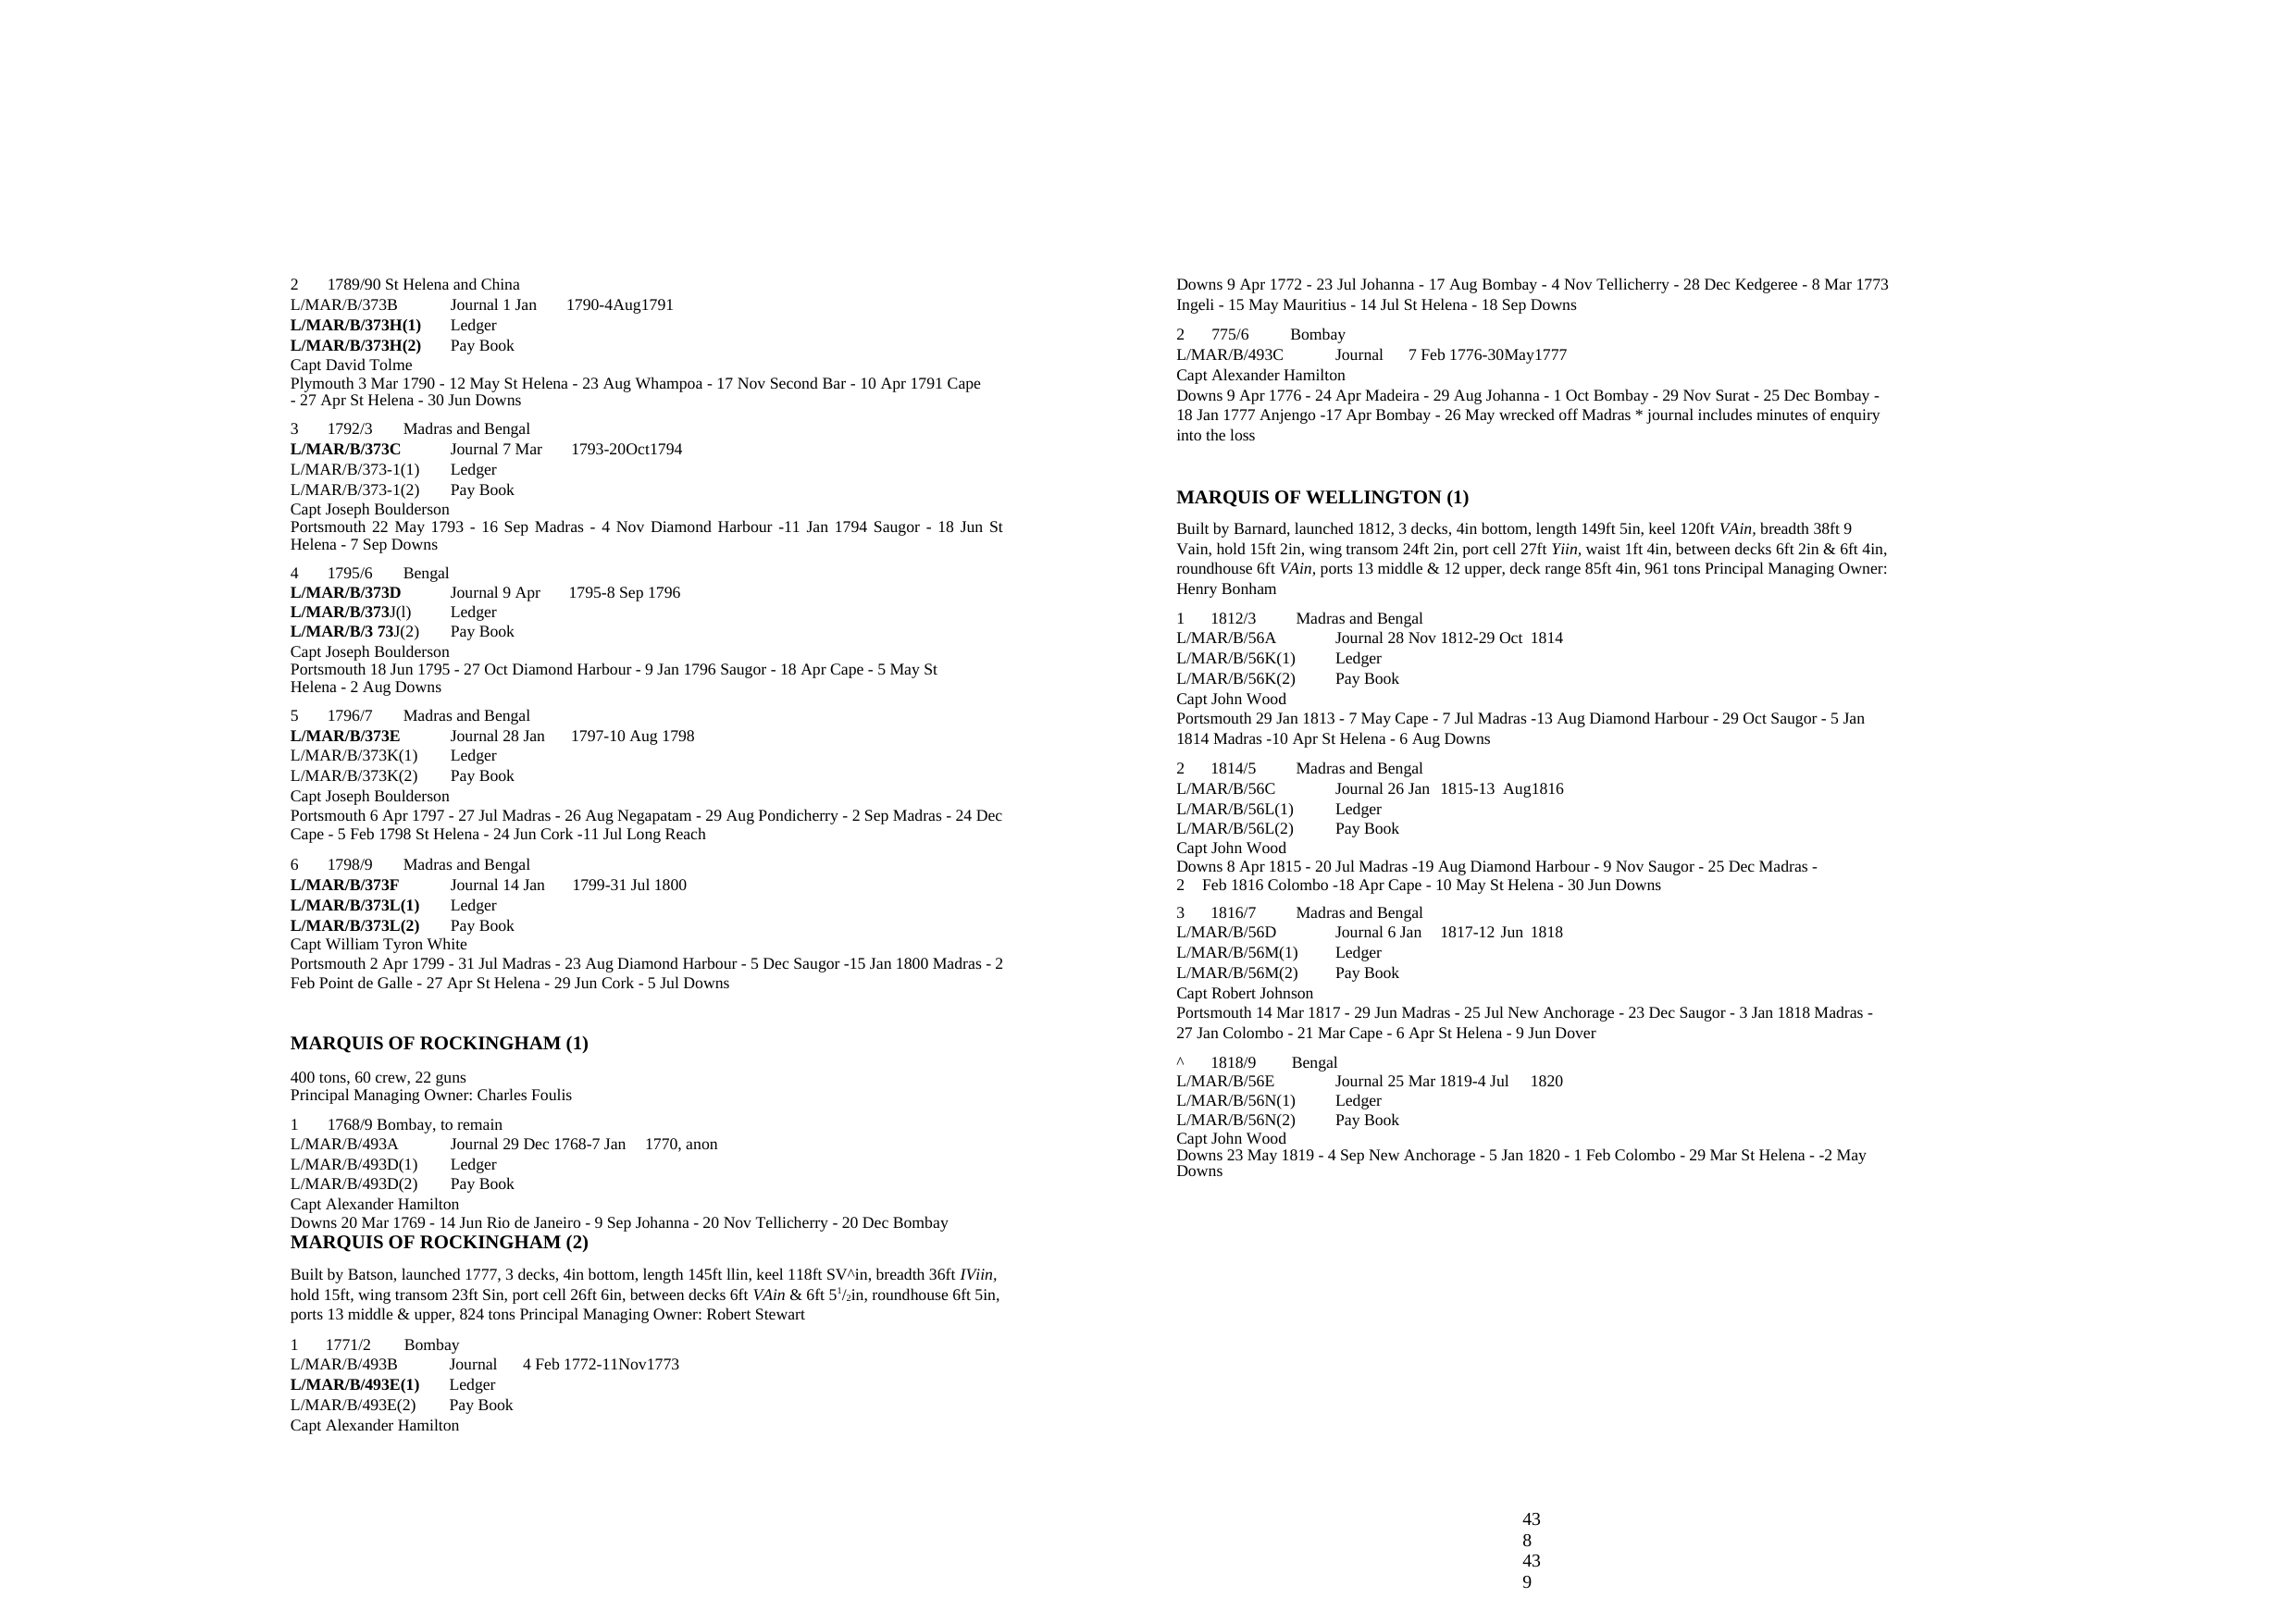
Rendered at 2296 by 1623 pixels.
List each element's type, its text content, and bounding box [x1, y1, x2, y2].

list 1792/3 Madras and Bengal [291, 418, 1004, 439]
text Capt John Wood [1176, 1129, 1891, 1148]
text Capt John Wood [1176, 838, 1891, 858]
text Portsmouth 22 May 1793 - 16 Sep Madras - 4 Nov Diamond Harbour -11 Jan 1794 Saugor - 18 Jun St Helena - 7 Sep Downs [291, 519, 1004, 553]
text L/MAR/B/3 73J(2) Pay Book [291, 622, 1004, 641]
text L/MAR/B/373H(1) Ledger [291, 315, 1004, 335]
text L/MAR/B/56K(1) Ledger [1176, 648, 1891, 668]
text MARQUIS OF ROCKINGHAM (2) [291, 1232, 1004, 1253]
text Capt Robert Johnson [1176, 983, 1891, 1002]
text L/MAR/B/373E Journal 28 Jan 1797-10 Aug 1798 [291, 725, 1004, 746]
text L/MAR/B/373F Journal 14 Jan 1799-31 Jul 1800 [291, 874, 1004, 895]
list 1816/7 Madras and Bengal [1176, 902, 1891, 922]
text L/MAR/B/373K(1) Ledger [291, 746, 1004, 765]
text ^ 1818/9 Bengal [1176, 1053, 1891, 1072]
text L/MAR/B/493E(2) Pay Book [291, 1394, 1004, 1415]
text L/MAR/B/56L(1) Ledger [1176, 799, 1891, 819]
text L/MAR/B/493D(1) Ledger [291, 1154, 1004, 1174]
text L/MAR/B/56M(2) Pay Book [1176, 962, 1891, 983]
text L/MAR/B/56N(1) Ledger [1176, 1091, 1891, 1109]
text Capt William Tyron White [291, 935, 1004, 954]
text Portsmouth 14 Mar 1817 - 29 Jun Madras - 25 Jul New Anchorage - 23 Dec Saugor - 3 Jan 1818 Madras - 27 Jan Colombo - 21 Mar Cape - 6 Apr St Helena - 9 Jun Dover [1176, 1002, 1891, 1042]
text Downs 23 May 1819 - 4 Sep New Anchorage - 5 Jan 1820 - 1 Feb Colombo - 29 Mar St Helena - -2 May Downs [1176, 1148, 1891, 1179]
text Capt Alexander Hamilton [291, 1194, 1004, 1214]
text Portsmouth 29 Jan 1813 - 7 May Cape - 7 Jul Madras -13 Aug Diamond Harbour - 29 Oct Saugor - 5 Jan 1814 Madras -10 Apr St Helena - 6 Aug Downs [1176, 709, 1891, 749]
text MARQUIS OF ROCKINGHAM (1) [291, 1033, 1004, 1054]
text L/MAR/B/56C Journal 26 Jan 1815-13 Aug 1816 [1176, 778, 1891, 799]
text L/MAR/B/373J(l) Ledger [291, 602, 1004, 622]
list 775/6 Bombay [1176, 324, 1891, 344]
text L/MAR/B/56E Journal 25 Mar 1819-4 Jul 1820 [1176, 1072, 1891, 1091]
text L/MAR/B/373L(2) Pay Book [291, 915, 1004, 935]
text Capt John Wood [1176, 688, 1891, 709]
text Capt Joseph Boulderson [291, 499, 1004, 519]
list 1795/6 Bengal [291, 564, 1004, 582]
list 1789/90 St Helena and China [291, 274, 1004, 294]
text L/MAR/B/56A Journal 28 Nov 1812-29 Oct 1814 [1176, 627, 1891, 648]
text Portsmouth 2 Apr 1799 - 31 Jul Madras - 23 Aug Diamond Harbour - 5 Dec Saugor -15 Jan 1800 Madras - 2 Feb Point de Galle - 27 Apr St Helena - 29 Jun Cork - 5 Jul Downs [291, 954, 1004, 992]
text L/MAR/B/493C Journal 7 Feb 1776-30 May 1777 [1176, 344, 1891, 365]
text Downs 9 Apr 1772 - 23 Jul Johanna - 17 Aug Bombay - 4 Nov Tellicherry - 28 Dec Kedgeree - 8 Mar 1773 Ingeli - 15 May Mauritius - 14 Jul St Helena - 18 Sep Downs [1176, 274, 1891, 315]
text L/MAR/B/56K(2) Pay Book [1176, 668, 1891, 688]
text Downs 8 Apr 1815 - 20 Jul Madras -19 Aug Diamond Harbour - 9 Nov Saugor - 25 Dec Madras - [1176, 858, 1891, 875]
text L/MAR/B/493B Journal 4 Feb 1772-11 Nov 1773 [291, 1354, 1004, 1374]
list 1812/3 Madras and Bengal [1176, 608, 1891, 627]
text L/MAR/B/373C Journal 7 Mar 1793-20 Oct 1794 [291, 439, 1004, 459]
text L/MAR/B/56M(1) Ledger [1176, 942, 1891, 962]
text L/MAR/B/373-1(1) Ledger [291, 459, 1004, 478]
text L/MAR/B/493A Journal 29 Dec 1768-7 Jan 1770, anon [291, 1134, 1004, 1154]
text L/MAR/B/56D Journal 6 Jan 1817-12 Jun 1818 [1176, 922, 1891, 942]
list 1771/2 Bombay [291, 1334, 1004, 1354]
text Downs 20 Mar 1769 - 14 Jun Rio de Janeiro - 9 Sep Johanna - 20 Nov Tellicherry - 20 Dec Bombay [291, 1214, 1004, 1232]
text Downs 9 Apr 1776 - 24 Apr Madeira - 29 Aug Johanna - 1 Oct Bombay - 29 Nov Surat - 25 Dec Bombay - 18 Jan 1777 Anjengo -17 Apr Bombay - 26 May wrecked off Madras * journal includes minutes of enquiry into the loss [1176, 385, 1891, 445]
text L/MAR/B/56L(2) Pay Book [1176, 819, 1891, 838]
text L/MAR/B/373B Journal 1 Jan 1790-4 Aug 1791 [291, 294, 1004, 315]
text L/MAR/B/493D(2) Pay Book [291, 1174, 1004, 1194]
text L/MAR/B/373D Journal 9 Apr 1795-8 Sep 1796 [291, 582, 1004, 602]
text Capt Joseph Boulderson [291, 641, 1004, 661]
text Portsmouth 6 Apr 1797 - 27 Jul Madras - 26 Aug Negapatam - 29 Aug Pondicherry - 2 Sep Madras - 24 Dec Cape - 5 Feb 1798 St Helena - 24 Jun Cork -11 Jul Long Reach [291, 806, 1004, 844]
list Feb 1816 Colombo -18 Apr Cape - 10 May St Helena - 30 Jun Downs [1176, 875, 1891, 894]
text Principal Managing Owner: Charles Foulis [291, 1086, 1004, 1105]
list 1798/9 Madras and Bengal [291, 854, 1004, 874]
list 1768/9 Bombay, to remain [291, 1116, 1004, 1134]
list 1796/7 Madras and Bengal [291, 705, 1004, 725]
text L/MAR/B/373L(1) Ledger [291, 895, 1004, 915]
text Plymouth 3 Mar 1790 - 12 May St Helena - 23 Aug Whampoa - 17 Nov Second Bar - 10 Apr 1791 Cape - 27 Apr St Helena - 30 Jun Downs [291, 375, 983, 409]
text 400 tons, 60 crew, 22 guns [291, 1068, 1004, 1086]
text L/MAR/B/373K(2) Pay Book [291, 765, 1004, 786]
text MARQUIS OF WELLINGTON (1) [1176, 487, 1891, 508]
text L/MAR/B/373H(2) Pay Book [291, 335, 1004, 354]
text Capt David Tolme [291, 354, 1004, 375]
text Capt Joseph Boulderson [291, 786, 1004, 806]
text Portsmouth 18 Jun 1795 - 27 Oct Diamond Harbour - 9 Jan 1796 Saugor - 18 Apr Cape - 5 May St Helena - 2 Aug Downs [291, 661, 963, 696]
text Capt Alexander Hamilton [291, 1415, 1004, 1435]
text L/MAR/B/56N(2) Pay Book [1176, 1109, 1891, 1129]
list 1814/5 Madras and Bengal [1176, 758, 1891, 778]
text Capt Alexander Hamilton [1176, 365, 1891, 385]
text L/MAR/B/493E(1) Ledger [291, 1374, 1004, 1394]
text Built by Batson, launched 1777, 3 decks, 4in bottom, length 145ft llin, keel 118ft SV^in, breadth 36ft IViin, hold 15ft, wing transom 23ft Sin, port cell 26ft 6in, between decks 6ft VAin & 6ft 51/2in, round­house 6ft 5in, ports 13 middle & upper, 824 tons Principal Managing Owner: Robert Stewart [291, 1264, 1004, 1324]
text L/MAR/B/373-1(2) Pay Book [291, 478, 1004, 499]
text Built by Barnard, launched 1812, 3 decks, 4in bottom, length 149ft 5in, keel 120ft VAin, breadth 38ft 9 Vain, hold 15ft 2in, wing transom 24ft 2in, port cell 27ft Yiin, waist 1ft 4in, between decks 6ft 2in & 6ft 4in, roundhouse 6ft VAin, ports 13 middle & 12 upper, deck range 85ft 4in, 961 tons Principal Managing Owner: Henry Bonham [1176, 519, 1891, 598]
